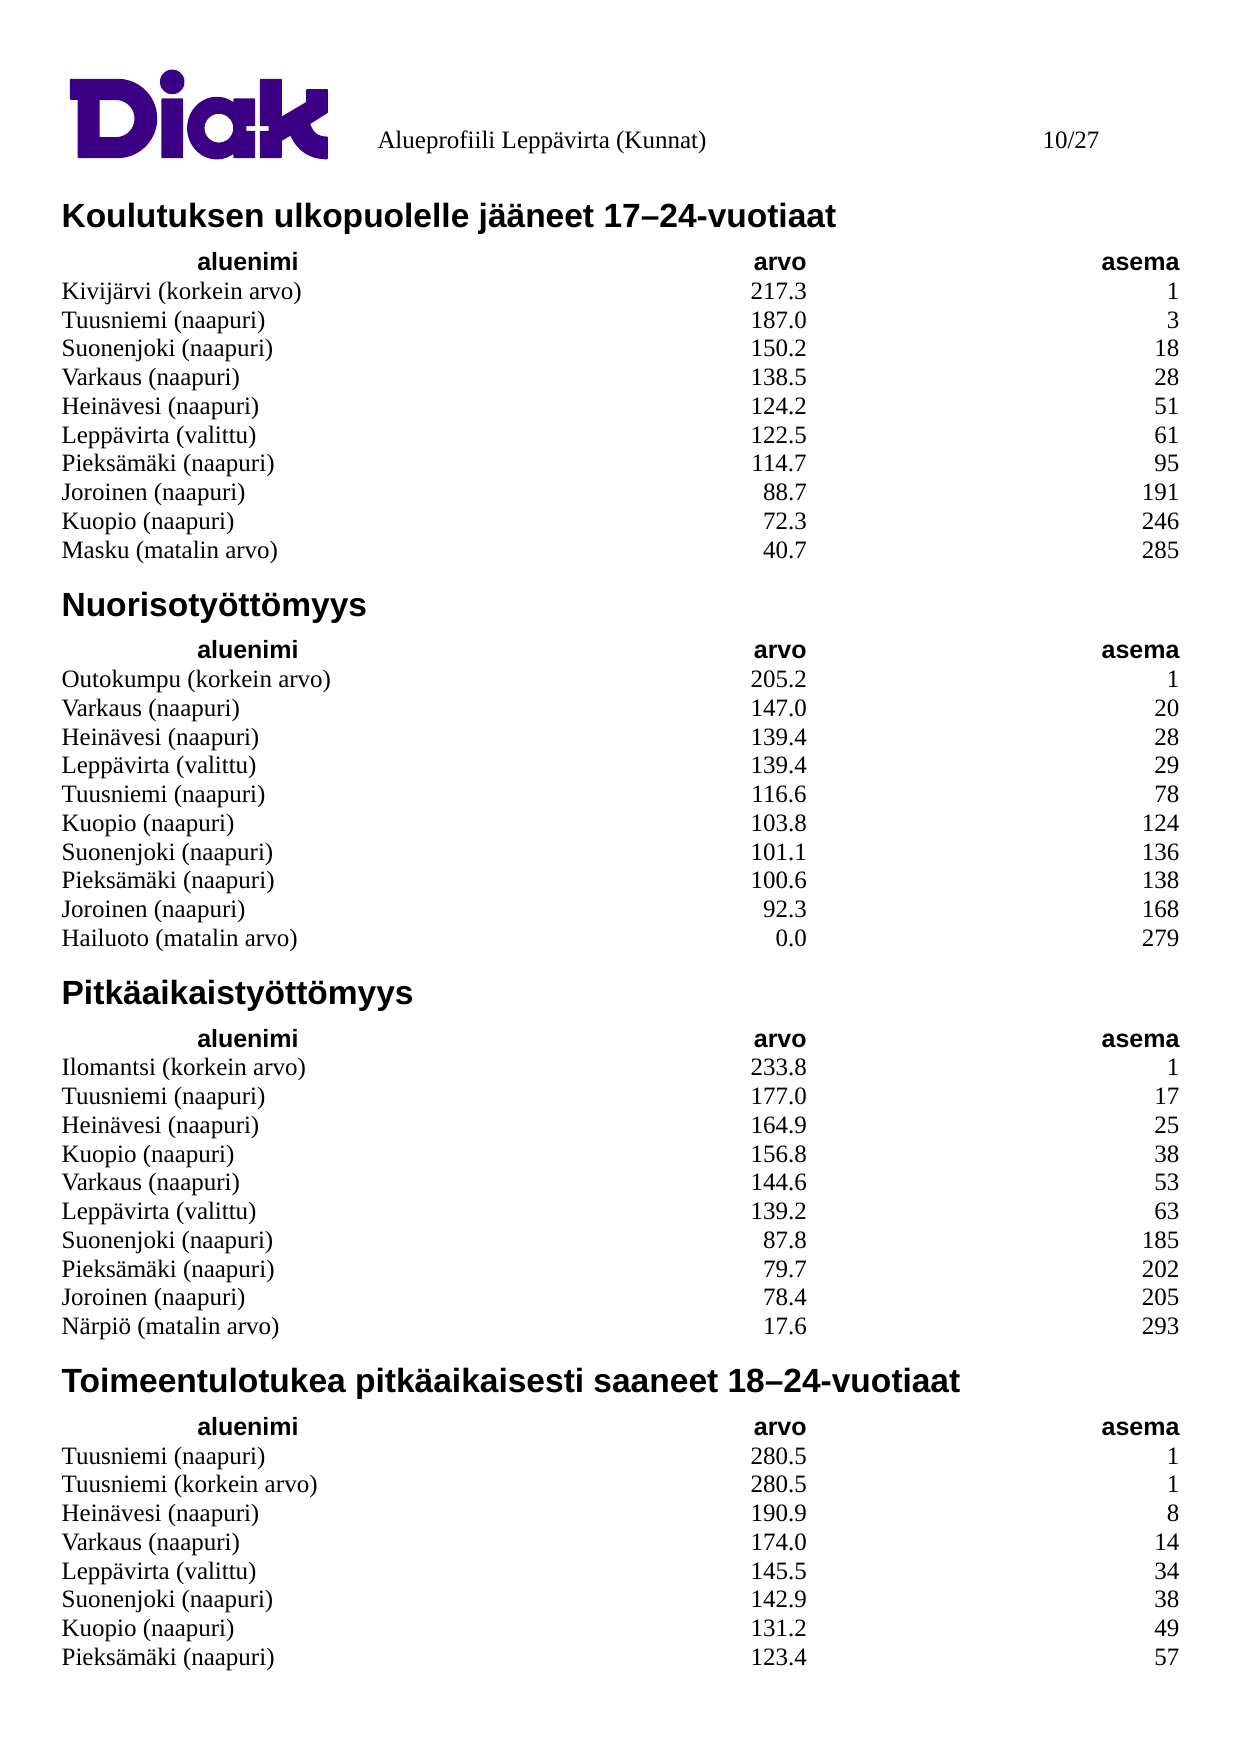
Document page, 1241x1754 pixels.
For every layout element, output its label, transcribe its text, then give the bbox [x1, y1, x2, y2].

table_cell 147.0 [434, 693, 806, 722]
table_cell 79.7 [434, 1254, 806, 1282]
table_cell 72.3 [434, 506, 806, 535]
table_cell 185 [806, 1225, 1179, 1254]
table_cell Varkaus (naapuri) [61, 693, 434, 722]
table_cell 18 [806, 334, 1179, 362]
subtitle Koulutuksen ulkopuolelle jääneet 17–24-vuotiaat [61, 196, 1179, 235]
table_cell Joroinen (naapuri) [61, 477, 434, 506]
table_cell Varkaus (naapuri) [61, 1168, 434, 1196]
table_cell 92.3 [434, 894, 806, 923]
table_cell 34 [806, 1556, 1179, 1584]
table_cell 25 [806, 1110, 1179, 1139]
table_cell 124.2 [434, 391, 806, 420]
table_cell 1 [806, 1470, 1179, 1498]
table_cell Suonenjoki (naapuri) [61, 837, 434, 866]
table_cell 136 [806, 837, 1179, 866]
table_cell Leppävirta (valittu) [61, 420, 434, 448]
table_cell Tuusniemi (naapuri) [61, 779, 434, 808]
table_cell Närpiö (matalin arvo) [61, 1311, 434, 1340]
table_cell 191 [806, 477, 1179, 506]
table_cell 187.0 [434, 305, 806, 333]
table_cell 49 [806, 1613, 1179, 1642]
table_cell 0.0 [434, 923, 806, 952]
table_cell 95 [806, 449, 1179, 477]
table_cell 28 [806, 722, 1179, 751]
table_cell Ilomantsi (korkein arvo) [61, 1053, 434, 1081]
subtitle Pitkäaikaistyöttömyys [61, 973, 1179, 1011]
table_header aluenimi [61, 1024, 434, 1052]
table_cell 246 [806, 506, 1179, 535]
table_cell 38 [806, 1139, 1179, 1167]
table_cell 145.5 [434, 1556, 806, 1584]
table_cell Heinävesi (naapuri) [61, 1498, 434, 1527]
table_cell 61 [806, 420, 1179, 448]
subtitle Toimeentulotukea pitkäaikaisesti saaneet 18–24-vuotiaat [61, 1361, 1179, 1399]
table_cell 20 [806, 693, 1179, 722]
table_cell Outokumpu (korkein arvo) [61, 664, 434, 693]
table_cell Tuusniemi (naapuri) [61, 1081, 434, 1110]
table_cell Kuopio (naapuri) [61, 506, 434, 535]
table_cell 40.7 [434, 535, 806, 563]
table_cell 123.4 [434, 1642, 806, 1671]
table_cell 139.2 [434, 1196, 806, 1225]
table_cell Masku (matalin arvo) [61, 535, 434, 563]
table_cell 131.2 [434, 1613, 806, 1642]
table_cell Heinävesi (naapuri) [61, 1110, 434, 1139]
table_cell 144.6 [434, 1168, 806, 1196]
table_cell 280.5 [434, 1441, 806, 1469]
table_cell 1 [806, 664, 1179, 693]
table_cell 14 [806, 1527, 1179, 1556]
table_cell 1 [806, 1053, 1179, 1081]
table_cell 1 [806, 1441, 1179, 1469]
table_cell Kuopio (naapuri) [61, 808, 434, 837]
table_cell 29 [806, 751, 1179, 779]
table_header asema [806, 1412, 1179, 1441]
table_cell Suonenjoki (naapuri) [61, 334, 434, 362]
table_cell 217.3 [434, 276, 806, 305]
table_cell 285 [806, 535, 1179, 563]
table_cell Tuusniemi (korkein arvo) [61, 1470, 434, 1498]
table_cell Joroinen (naapuri) [61, 1283, 434, 1311]
table_cell 139.4 [434, 722, 806, 751]
table_cell 156.8 [434, 1139, 806, 1167]
table_cell 174.0 [434, 1527, 806, 1556]
table_cell 1 [806, 276, 1179, 305]
table_cell Leppävirta (valittu) [61, 1556, 434, 1584]
table_header arvo [434, 636, 806, 664]
table_cell Hailuoto (matalin arvo) [61, 923, 434, 952]
table_cell Suonenjoki (naapuri) [61, 1225, 434, 1254]
table_cell 53 [806, 1168, 1179, 1196]
table_header arvo [434, 1412, 806, 1441]
table_header aluenimi [61, 1412, 434, 1441]
table_cell 63 [806, 1196, 1179, 1225]
table_cell 17.6 [434, 1311, 806, 1340]
table_cell Pieksämäki (naapuri) [61, 1642, 434, 1671]
table_cell 124 [806, 808, 1179, 837]
table_cell 190.9 [434, 1498, 806, 1527]
table_cell Leppävirta (valittu) [61, 751, 434, 779]
table_cell Pieksämäki (naapuri) [61, 449, 434, 477]
table_cell Tuusniemi (naapuri) [61, 305, 434, 333]
table_cell 279 [806, 923, 1179, 952]
table_cell Heinävesi (naapuri) [61, 722, 434, 751]
table_cell Suonenjoki (naapuri) [61, 1585, 434, 1613]
table_cell Leppävirta (valittu) [61, 1196, 434, 1225]
table_cell 280.5 [434, 1470, 806, 1498]
table_header arvo [434, 1024, 806, 1052]
table_cell Varkaus (naapuri) [61, 1527, 434, 1556]
table_cell 138.5 [434, 362, 806, 391]
subtitle Nuorisotyöttömyys [61, 584, 1179, 623]
table_cell Kivijärvi (korkein arvo) [61, 276, 434, 305]
table_cell 202 [806, 1254, 1179, 1282]
table_cell 205.2 [434, 664, 806, 693]
table_cell 88.7 [434, 477, 806, 506]
table_header aluenimi [61, 247, 434, 276]
table_cell Varkaus (naapuri) [61, 362, 434, 391]
table_header arvo [434, 247, 806, 276]
table_cell 150.2 [434, 334, 806, 362]
table_cell 3 [806, 305, 1179, 333]
table_cell 116.6 [434, 779, 806, 808]
table_cell 139.4 [434, 751, 806, 779]
table_cell 233.8 [434, 1053, 806, 1081]
table_cell Kuopio (naapuri) [61, 1613, 434, 1642]
table_cell Heinävesi (naapuri) [61, 391, 434, 420]
table_cell 78.4 [434, 1283, 806, 1311]
table_cell Pieksämäki (naapuri) [61, 866, 434, 894]
table_cell 57 [806, 1642, 1179, 1671]
table_cell 168 [806, 894, 1179, 923]
table_cell 78 [806, 779, 1179, 808]
table_header asema [806, 1024, 1179, 1052]
table_cell Tuusniemi (naapuri) [61, 1441, 434, 1469]
table_cell 103.8 [434, 808, 806, 837]
table_cell 142.9 [434, 1585, 806, 1613]
table_cell 17 [806, 1081, 1179, 1110]
table_cell 28 [806, 362, 1179, 391]
table_cell 87.8 [434, 1225, 806, 1254]
table_cell Kuopio (naapuri) [61, 1139, 434, 1167]
table_cell 122.5 [434, 420, 806, 448]
table_cell 100.6 [434, 866, 806, 894]
table_cell 101.1 [434, 837, 806, 866]
table_cell Joroinen (naapuri) [61, 894, 434, 923]
table_cell 8 [806, 1498, 1179, 1527]
table_cell 38 [806, 1585, 1179, 1613]
table_cell 114.7 [434, 449, 806, 477]
table_cell 164.9 [434, 1110, 806, 1139]
table_cell 177.0 [434, 1081, 806, 1110]
table_header asema [806, 247, 1179, 276]
table_header asema [806, 636, 1179, 664]
table_cell 138 [806, 866, 1179, 894]
table_cell Pieksämäki (naapuri) [61, 1254, 434, 1282]
table_cell 293 [806, 1311, 1179, 1340]
table_header aluenimi [61, 636, 434, 664]
table_cell 51 [806, 391, 1179, 420]
table_cell 205 [806, 1283, 1179, 1311]
